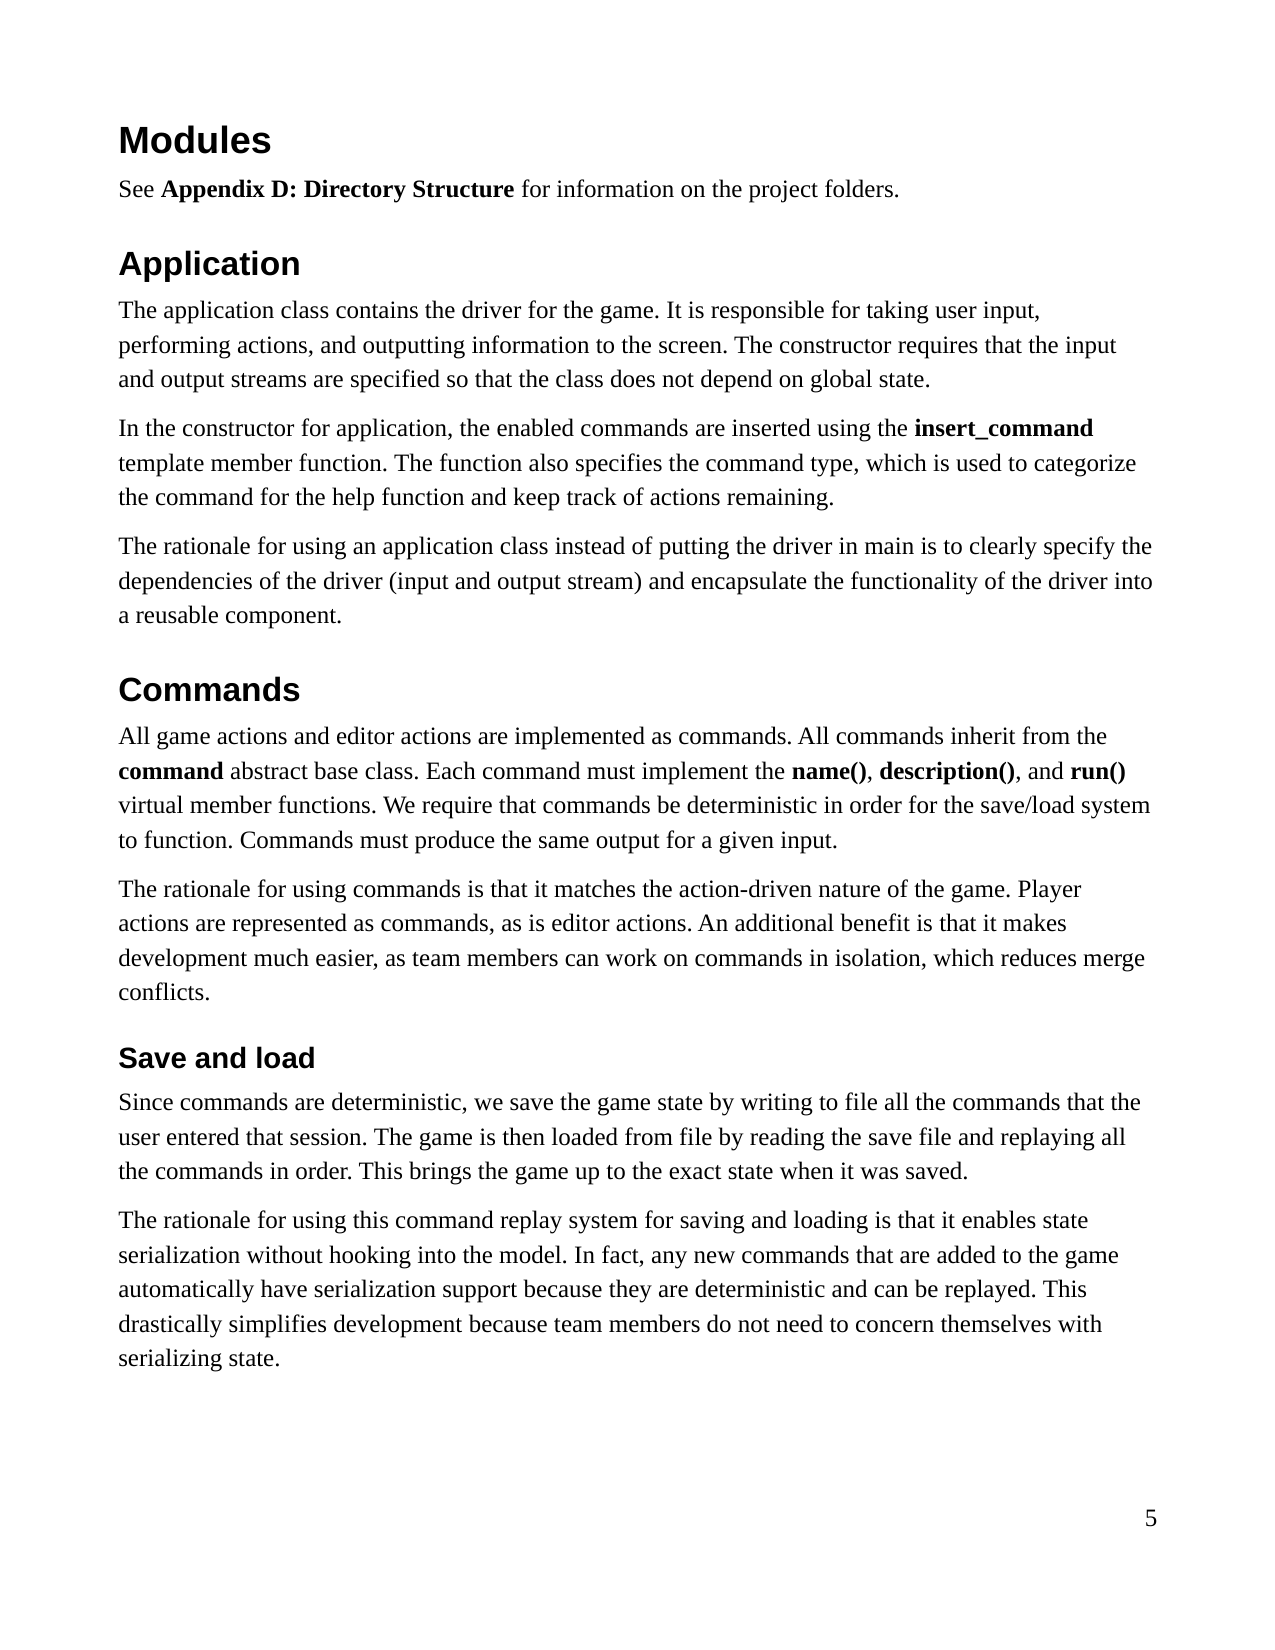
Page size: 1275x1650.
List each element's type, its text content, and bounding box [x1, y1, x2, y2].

text The rationale for using this command replay system for saving and loading is that it enables state serialization without hooking into the model. In fact, any new commands that are added to the game automatically have serialization support because they are deterministic and can be replayed. This drastically simplifies development because team members do not need to concern themselves with serializing state. [118, 1205, 1157, 1372]
text The application class contains the driver for the game. It is responsible for taking user input, performing actions, and outputting information to the screen. The constructor requires that the input and output streams are specified so that the class does not depend on global state. [118, 295, 1157, 393]
text The rationale for using commands is that it matches the action-driven nature of the game. Player actions are represented as commands, as is editor actions. An additional benefit is that it makes development much easier, as team members can work on commands in isolation, which reduces merge conflicts. [118, 874, 1157, 1006]
text See Appendix D: Directory Structure for information on the project folders. [118, 174, 1157, 203]
text All game actions and editor actions are implemented as commands. All commands inherit from the command abstract base class. Each command must implement the name(), description(), and run() virtual member functions. We require that commands be deterministic in order for the save/load system to function. Commands must produce the same output for a given input. [118, 721, 1157, 853]
text The rationale for using an application class instead of putting the driver in main is to clearly specify the dependencies of the driver (input and output stream) and encapsulate the functionality of the driver into a reusable component. [118, 531, 1157, 629]
subtitle Modules [118, 118, 1157, 162]
subtitle Commands [118, 670, 1157, 709]
subtitle Application [118, 244, 1157, 283]
text In the constructor for application, the enabled commands are inserted using the insert_command template member function. The function also specifies the command type, which is used to categorize the command for the help function and keep track of actions remaining. [118, 413, 1157, 511]
subtitle Save and load [118, 1041, 1157, 1075]
text Since commands are deterministic, we save the game state by writing to file all the commands that the user entered that session. The game is then loaded from file by reading the save file and replaying all the commands in order. This brings the game up to the exact state when it was saved. [118, 1087, 1157, 1185]
